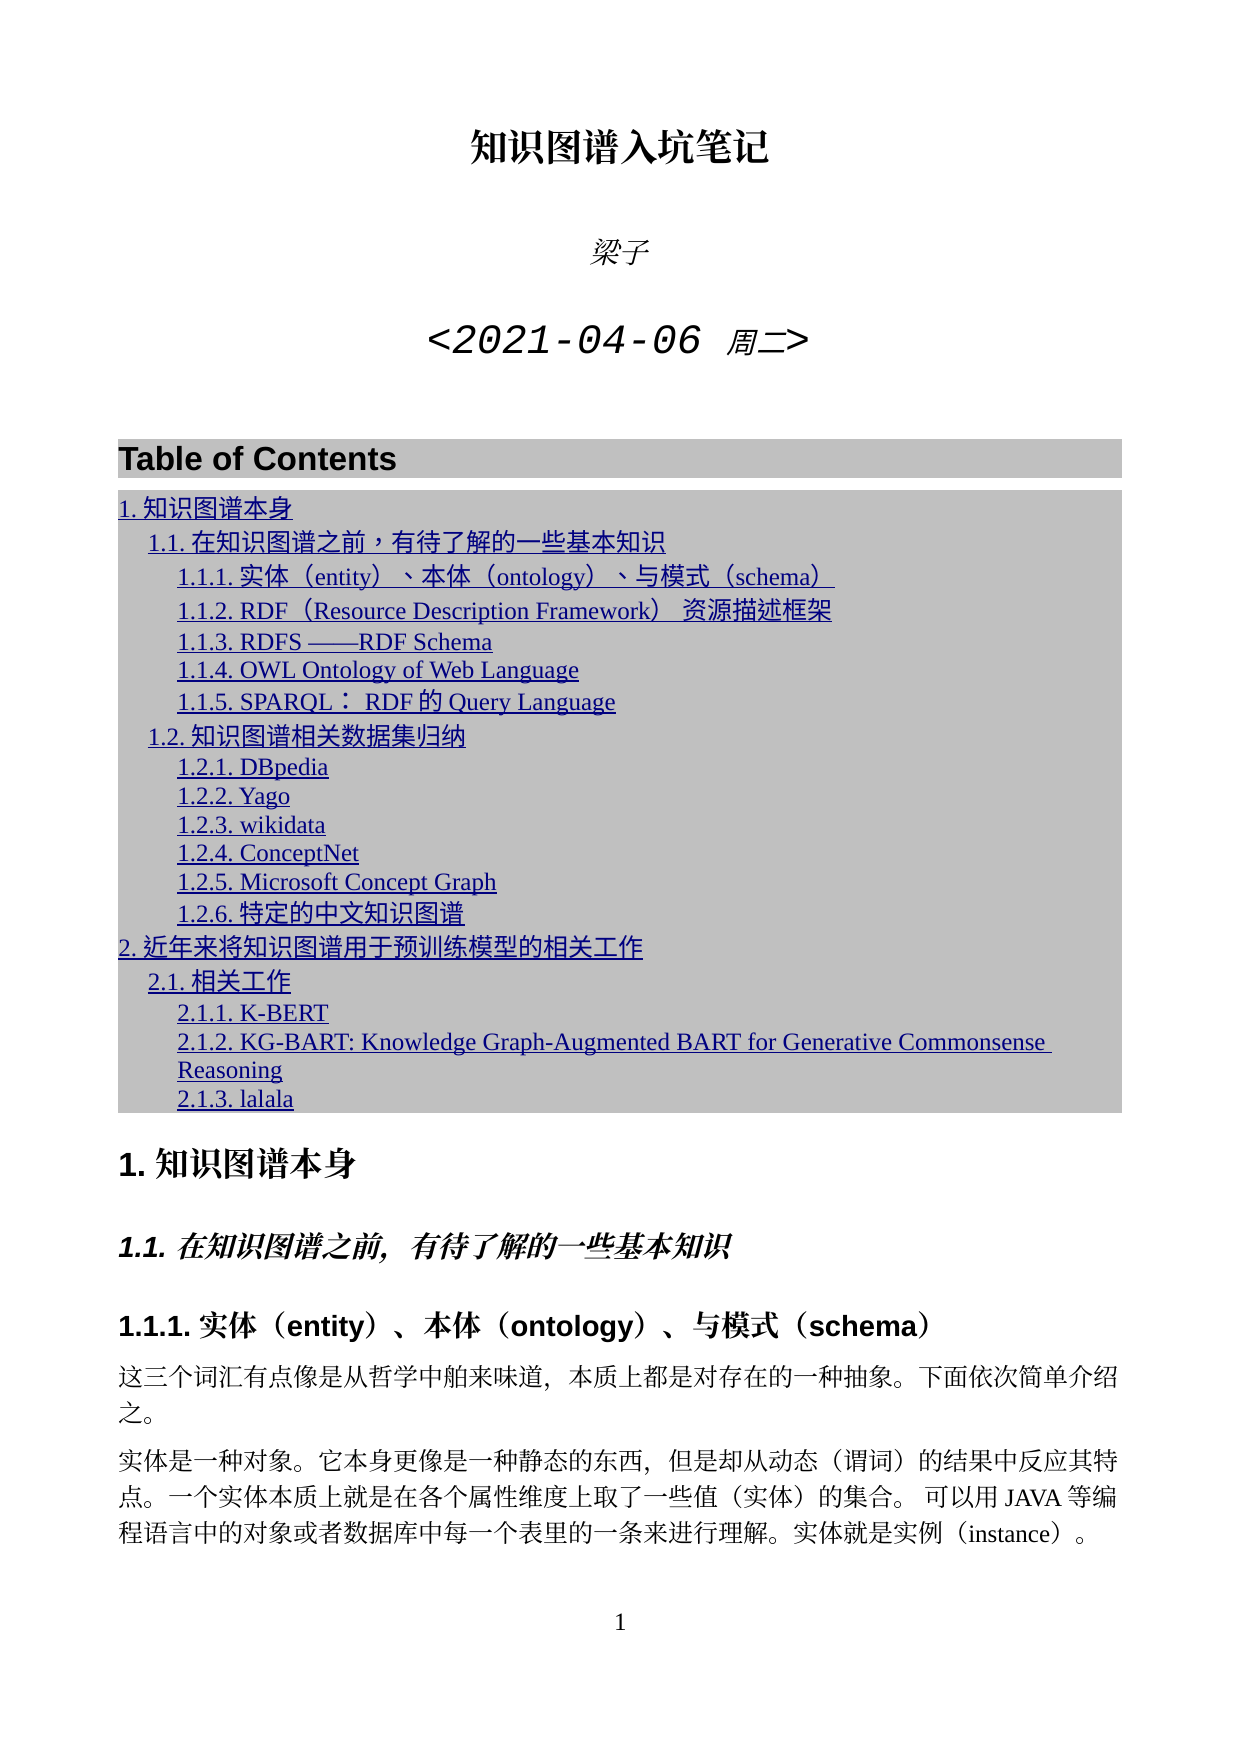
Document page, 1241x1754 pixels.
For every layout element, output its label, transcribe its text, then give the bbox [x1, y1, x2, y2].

text 1.2.6. 特定的中文知识图谱 [177, 896, 1122, 930]
text 1. 知识图谱本身 [118, 490, 1122, 524]
text 1.1.2. RDF（Resource Description Framework） 资源描述框架 [177, 592, 1122, 627]
text 1.1. 在知识图谱之前，有待了解的一些基本知识 [148, 524, 1122, 558]
text 1.2.3. wikidata [177, 810, 1122, 838]
text 2.1. 相关工作 [148, 964, 1122, 998]
subtitle 实体（entity）、本体（ontology）、与模式（schema） [118, 1303, 1122, 1345]
text 1.2.2. Yago [177, 781, 1122, 810]
text 1.1.5. SPARQL： RDF的Query Language [177, 684, 1122, 718]
text 1.2.4. ConceptNet [177, 838, 1122, 867]
text 1.1.1. 实体（entity）、本体（ontology）、与模式（schema） [177, 558, 1122, 592]
text 实体是一种对象。它本身更像是一种静态的东西，但是却从动态（谓词）的结果中反应其特点。一个实体本质上就是在各个属性维度上取了一些值（实体）的集合。 可以用JAVA等编程语言中的对象或者数据库中每一个表里的一条来进行理解。实体就是实例（instance）。 [118, 1442, 1122, 1550]
text 2.1.2. KG-BART: Knowledge Graph-Augmented BART for Generative Commonsense Reasoning [177, 1027, 1122, 1084]
subtitle 知识图谱本身 [118, 1138, 1122, 1186]
text 1.1.4. OWL Ontology of Web Language [177, 655, 1122, 684]
text 1.1.3. RDFS ——RDF Schema [177, 627, 1122, 655]
subtitle 梁子 [118, 229, 1122, 271]
text 1.2. 知识图谱相关数据集归纳 [148, 718, 1122, 752]
subtitle <2021-04-06 周二> [118, 319, 1122, 366]
text 2.1.3. lalala [177, 1084, 1122, 1113]
text 1.2.1. DBpedia [177, 752, 1122, 781]
subtitle 在知识图谱之前，有待了解的一些基本知识 [118, 1224, 1122, 1266]
subtitle Table of Contents [118, 439, 1122, 478]
text 1.2.5. Microsoft Concept Graph [177, 867, 1122, 896]
title 知识图谱入坑笔记 [118, 118, 1122, 172]
text 这三个词汇有点像是从哲学中舶来味道，本质上都是对存在的一种抽象。下面依次简单介绍之。 [118, 1358, 1122, 1429]
text 2. 近年来将知识图谱用于预训练模型的相关工作 [118, 930, 1122, 964]
text 2.1.1. K-BERT [177, 998, 1122, 1027]
